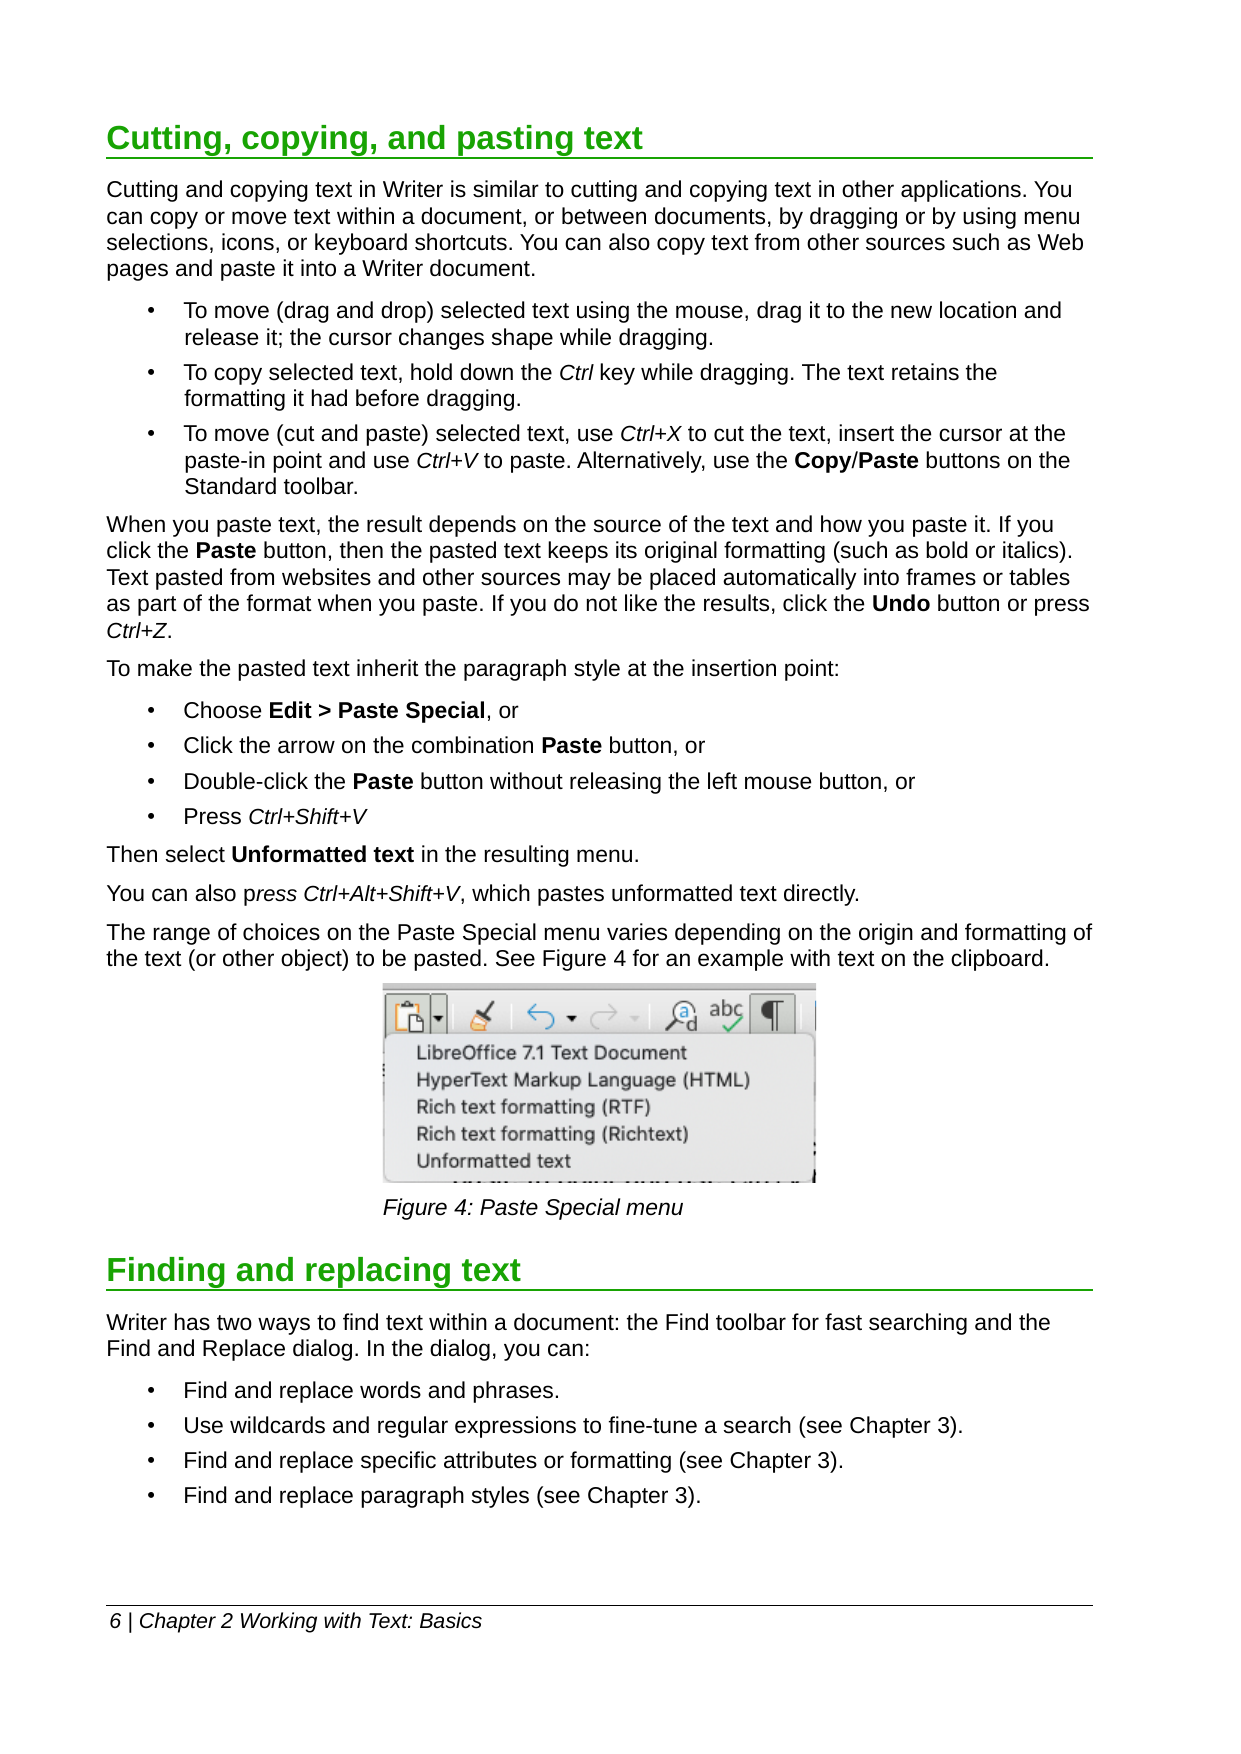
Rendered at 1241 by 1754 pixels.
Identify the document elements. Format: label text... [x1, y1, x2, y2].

list To move (drag and drop) selected text using the mouse, drag it to the new location and release it; the cursor changes shape while dragging. [144, 294, 1093, 350]
list Find and replace words and phrases. [144, 1374, 1093, 1403]
text Then select Unformatted text in the resulting menu. [106, 841, 1093, 867]
list Click the arrow on the combination Paste button, or [144, 729, 1093, 759]
list To copy selected text, hold down the Ctrl key while dragging. The text retains the formatting it had before dragging. [144, 356, 1093, 411]
text Figure 4: Paste Special menu [383, 1194, 816, 1221]
list Double-click the Paste button without releasing the left mouse button, or [144, 765, 1093, 794]
text You can also press Ctrl+Alt+Shift+V, which pastes unformatted text directly. [106, 880, 1093, 906]
list Writer has two ways to find text within a document: the Find toolbar for fast searching and the Find and Replace dialog. In the dialog, you can: [106, 1308, 1093, 1361]
list To make the pasted text inherit the paragraph style at the insertion point: [106, 655, 1093, 682]
subtitle Cutting, copying, and pasting text [106, 118, 1093, 157]
list Find and replace paragraph styles (see Chapter 3). [144, 1479, 1093, 1511]
text Cutting and copying text in Writer is similar to cutting and copying text in other applications. You can copy or move text within a document, or between documents, by dragging or by using menu selections, icons, or keyboard shortcuts. You can also copy text from other sources such as Web pages and paste it into a Writer document. [106, 176, 1093, 282]
list Press Ctrl+Shift+V [144, 800, 1093, 832]
text The range of choices on the Paste Special menu varies depending on the origin and formatting of the text (or other object) to be pasted. See Figure 4 for an example with text on the clipboard. [106, 919, 1093, 971]
list Use wildcards and regular expressions to fine-tune a search (see Chapter 3). [144, 1409, 1093, 1438]
list Find and replace specific attributes or formatting (see Chapter 3). [144, 1444, 1093, 1473]
subtitle Finding and replacing text [106, 1250, 1093, 1289]
text When you paste text, the result depends on the source of the text and how you paste it. If you click the Paste button, then the pasted text keeps its original formatting (such as bold or italics). Text pasted from websites and other sources may be placed automatically into frames or tables as part of the format when you paste. If you do not like the results, click the Undo button or press Ctrl+Z. [106, 511, 1093, 643]
picture [382, 983, 817, 1183]
list To move (cut and paste) selected text, use Ctrl+X to cut the text, insert the cursor at the paste-in point and use Ctrl+V to paste. Alternatively, use the Copy/Paste buttons on the Standard toolbar. [144, 417, 1093, 502]
list Choose Edit > Paste Special, or [144, 694, 1093, 723]
